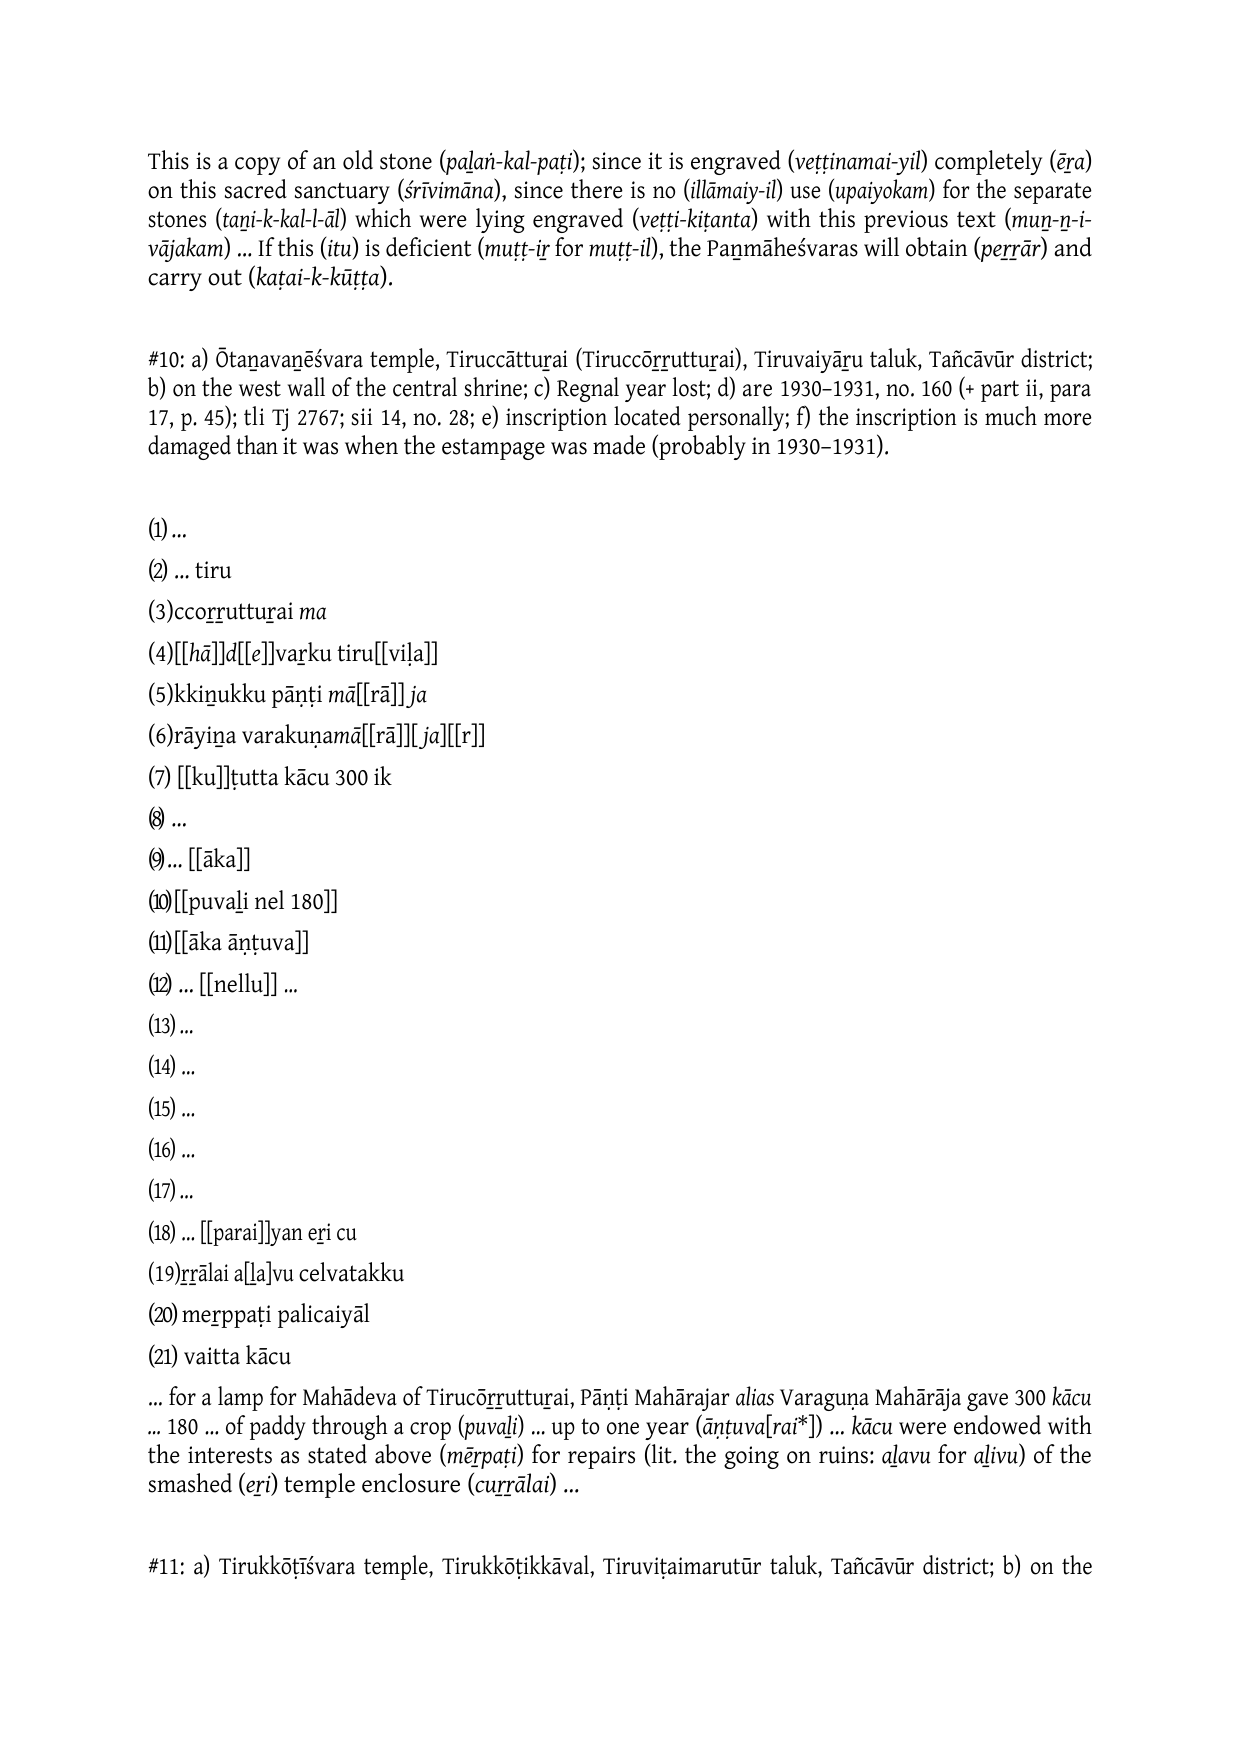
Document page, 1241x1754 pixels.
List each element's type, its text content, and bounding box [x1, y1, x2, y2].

text (12) … [[nellu]] … [148, 970, 1092, 999]
text (3)ccoṟṟuttuṟai ma [148, 598, 1092, 627]
text (11) [[āka āṇṭuva]] [148, 929, 1092, 957]
text (1) … [148, 515, 1092, 544]
text (16) … [148, 1135, 1092, 1164]
text (14) … [148, 1053, 1092, 1082]
text (2) … tiru [148, 556, 1092, 585]
text (5)kkiṉukku pāṇṭi mā[[rā]] ja [148, 681, 1092, 709]
text (19)ṟṟālai a[ḻa]vu celvatakku [148, 1259, 1092, 1288]
text (10) [[puvaḻi nel 180]] [148, 887, 1092, 916]
text (15) … [148, 1094, 1092, 1123]
text #11: a) Tirukkōṭīśvara temple, Tirukkōṭikkāval, Tiruviṭaimarutūr taluk, Tañcāvūr district; b) on the [148, 1553, 1092, 1582]
text (21) vaitta kācu [148, 1342, 1092, 1371]
text (17) … [148, 1177, 1092, 1206]
text (8) … [148, 804, 1092, 833]
text (18) … [[parai]]yan eṟi cu [148, 1218, 1092, 1247]
text #10: a) Ōtaṉavaṉēśvara temple, Tiruccāttuṟai (Tiruccōṟṟuttuṟai), Tiruvaiyāṟu taluk, Tañcāvūr district; b) on the west wall of the central shrine; c) Regnal year lost; d) are 1930–1931, no. 160 (+ part ii, para 17, p. 45); tli Tj 2767; sii 14, no. 28; e) inscription located personally; f) the inscription is much more damaged than it was when the estampage was made (probably in 1930–1931). [148, 346, 1092, 461]
text (20) meṟppaṭi palicaiyāl [148, 1301, 1092, 1330]
text (4)[[hā]]d[[e]]vaṟku tiru[[viḷa]] [148, 639, 1092, 668]
text (7) [[ku]]ṭutta kācu 300 ik [148, 763, 1092, 792]
text (9) … [[āka]] [148, 846, 1092, 875]
text … for a lamp for Mahādeva of Tirucōṟṟuttuṟai, Pāṇṭi Mahārajar alias Varaguṇa Mahārāja gave 300 kācu … 180 … of paddy through a crop (puvaḻi) … up to one year (āṇṭuva[rai*]) … kācu were endowed with the interests as stated above (mēṟpaṭi) for repairs (lit. the going on ruins: aḻavu for aḻivu) of the smashed (eṟi) temple enclosure (cuṟṟālai) … [148, 1383, 1092, 1499]
text (13) … [148, 1011, 1092, 1040]
text (6)rāyiṉa varakuṇamā[[rā]][ ja][[r]] [148, 722, 1092, 751]
text This is a copy of an old stone (paḻaṅ-kal-paṭi); since it is engraved (veṭṭinamai-yil) completely (ēṟa) on this sacred sanctuary (śrīvimāna), since there is no (illāmaiy-il) use (upaiyokam) for the separate stones (taṉi-k-kal-l-āl) which were lying engraved (veṭṭi-kiṭanta) with this previous text (muṉ-ṉ-i-vājakam) … If this (itu) is deficient (muṭṭ-iṟ for muṭṭ-il), the Paṉmāheśvaras will obtain (peṟṟār) and carry out (kaṭai-k-kūṭṭa). [148, 148, 1092, 292]
